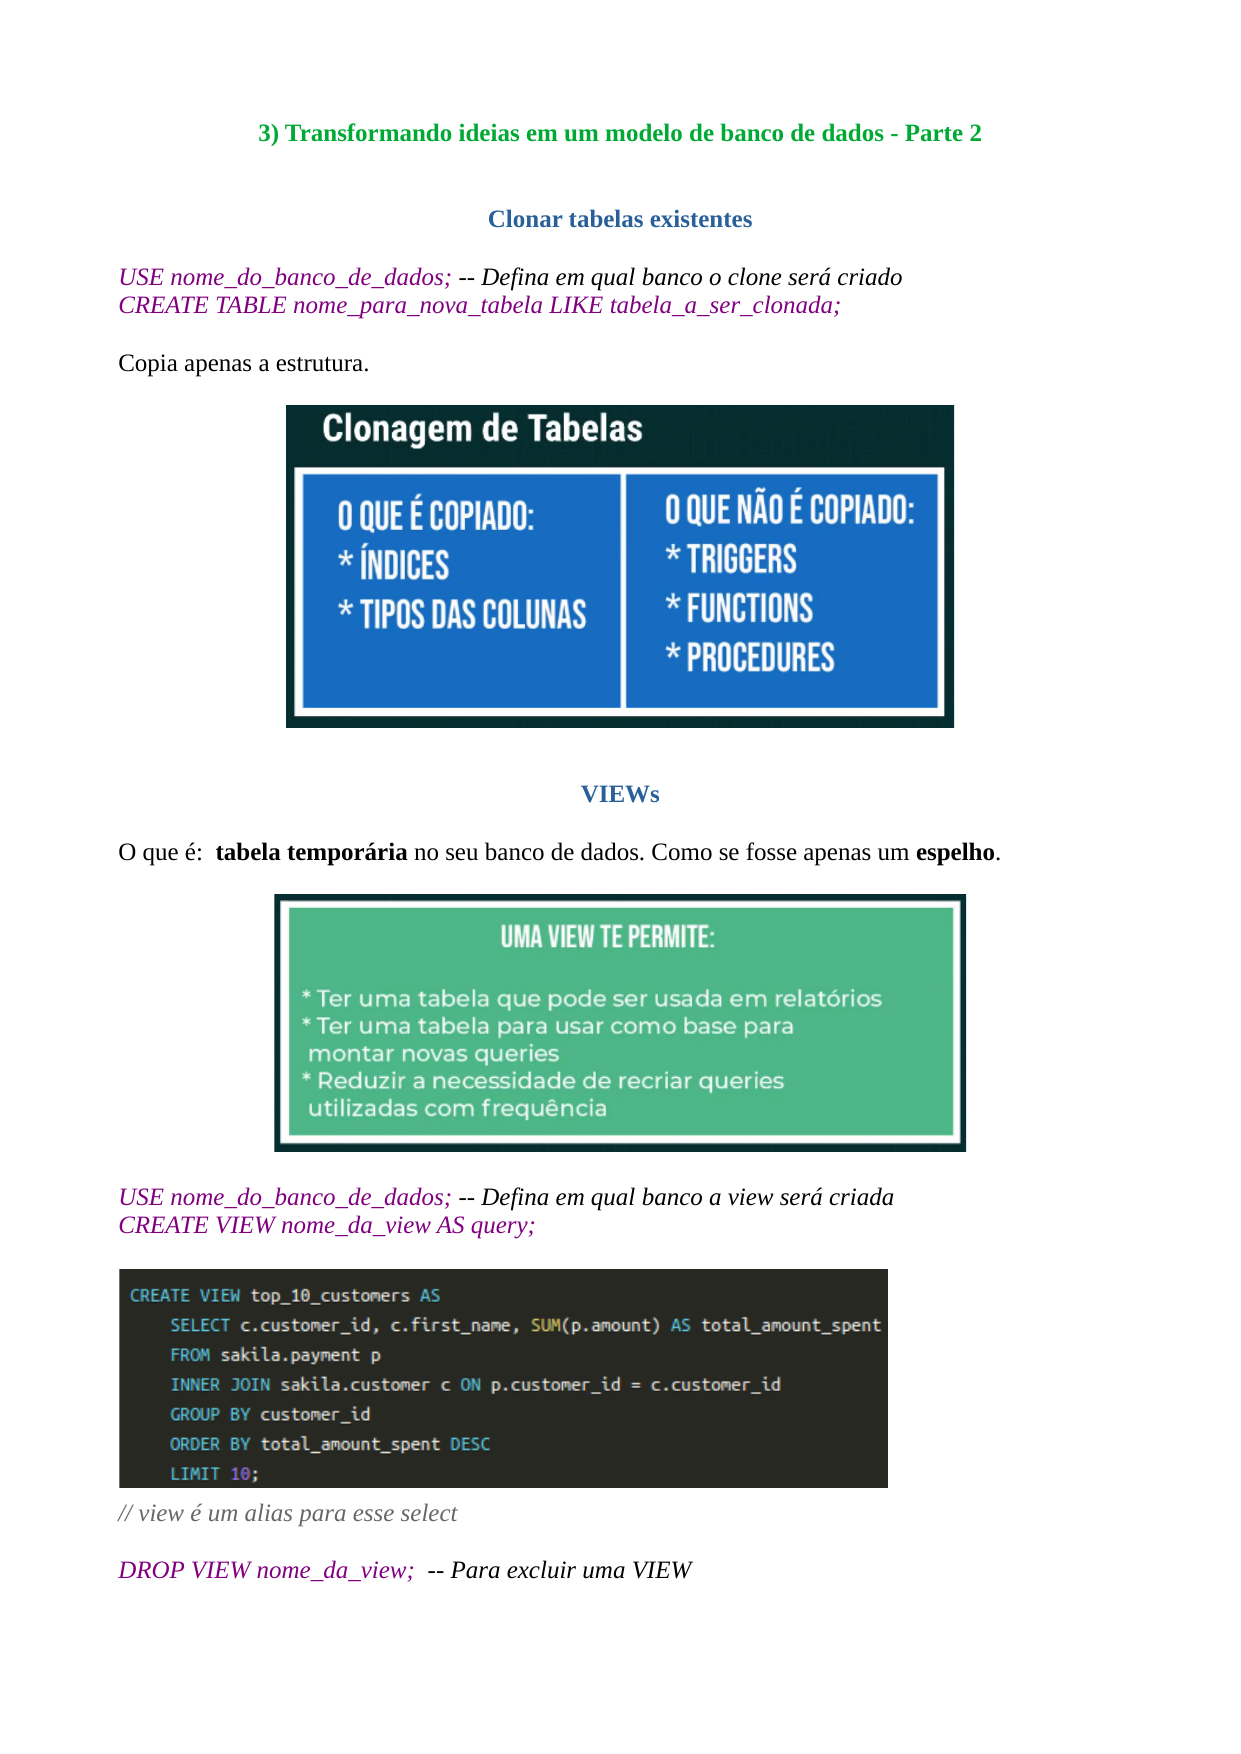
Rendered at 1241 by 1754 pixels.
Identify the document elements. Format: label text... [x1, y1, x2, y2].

text CREATE VIEW nome_da_view AS query; [118, 1211, 1122, 1239]
picture [274, 894, 967, 1152]
text Copia apenas a estrutura. [118, 348, 1122, 377]
text // view é um alias para esse select [118, 1498, 1122, 1527]
text USE nome_do_banco_de_dados; -- Defina em qual banco o clone será criado [118, 262, 1122, 291]
text USE nome_do_banco_de_dados; -- Defina em qual banco a view será criada [118, 1182, 1122, 1211]
picture [119, 1269, 888, 1488]
text CREATE TABLE nome_para_nova_tabela LIKE tabela_a_ser_clonada; [118, 291, 1122, 319]
picture [286, 405, 955, 728]
text Clonar tabelas existentes [118, 204, 1122, 233]
text O que é: tabela temporária no seu banco de dados. Como se fosse apenas um espelho. [118, 837, 1122, 866]
text DROP VIEW nome_da_view; -- Para excluir uma VIEW [118, 1556, 1122, 1584]
text VIEWs [118, 779, 1122, 808]
text 3) Transformando ideias em um modelo de banco de dados - Parte 2 [118, 118, 1122, 147]
